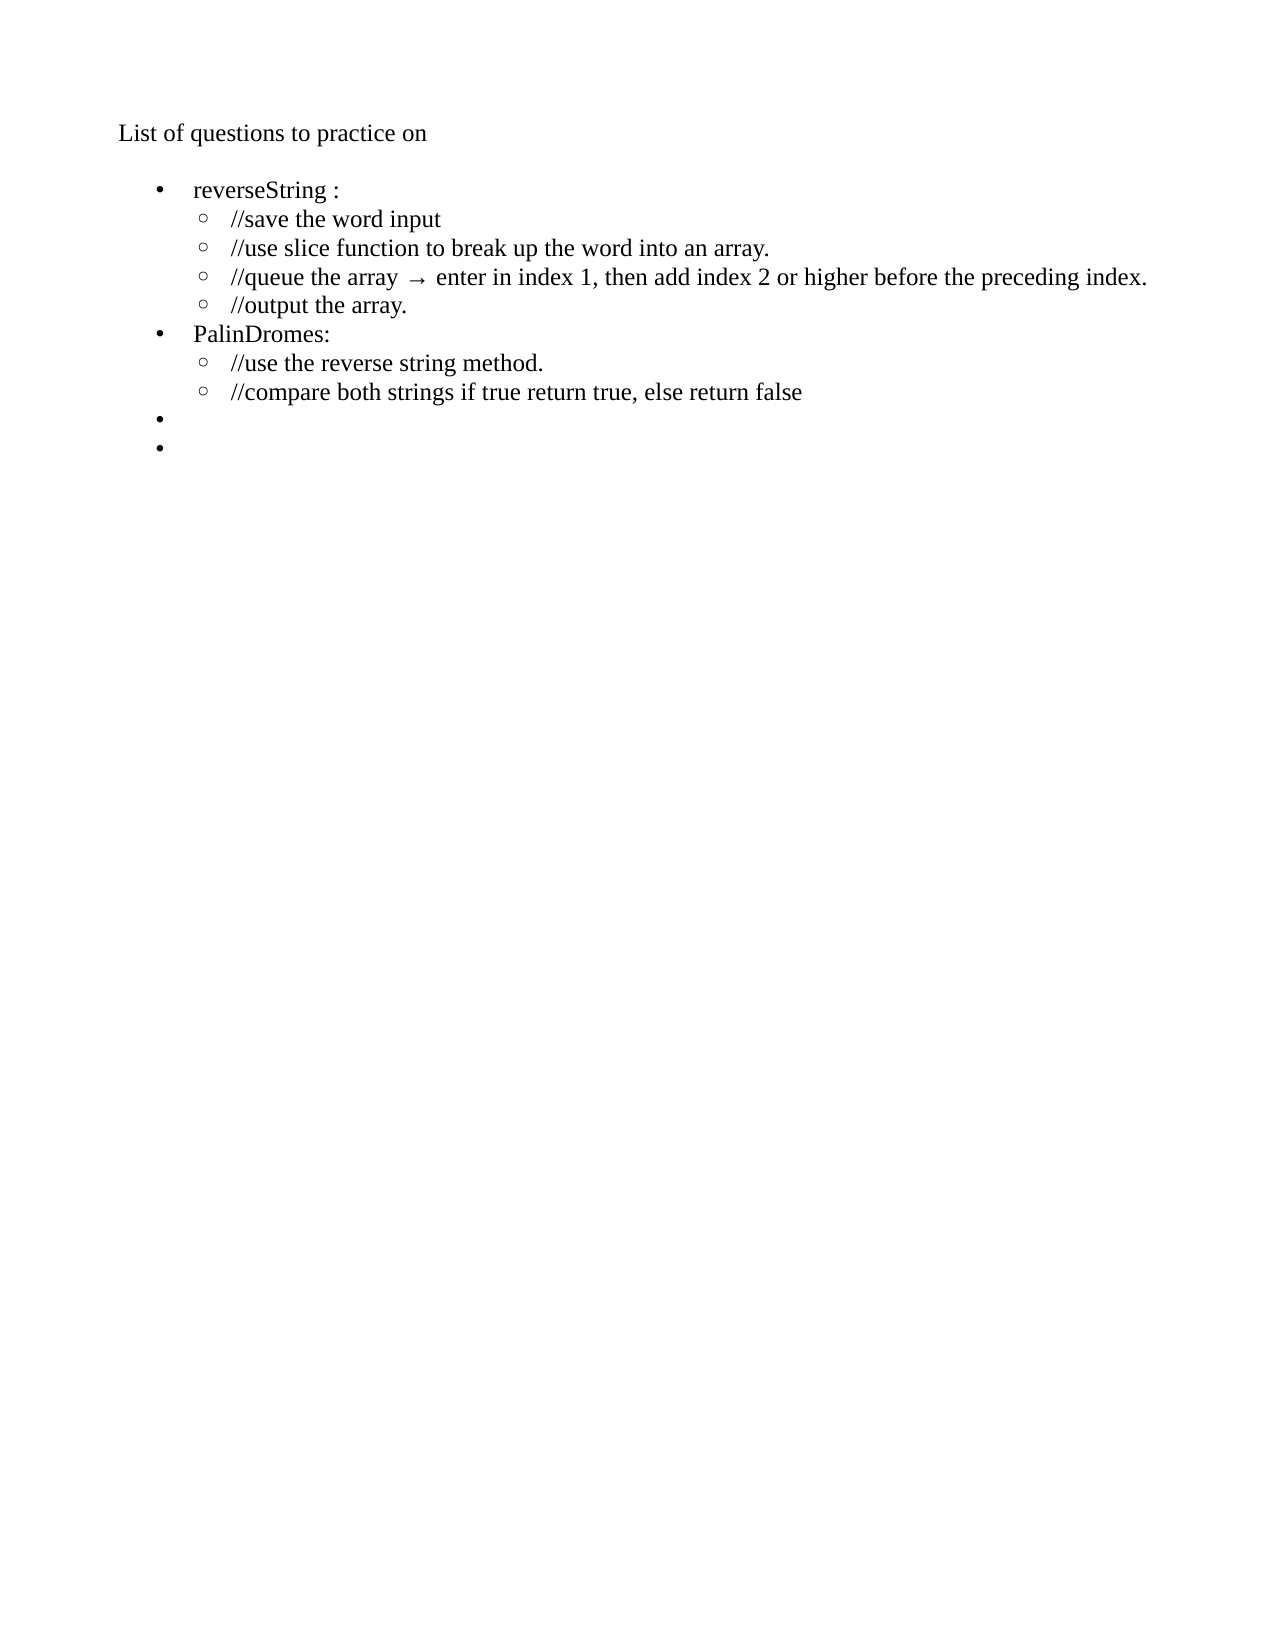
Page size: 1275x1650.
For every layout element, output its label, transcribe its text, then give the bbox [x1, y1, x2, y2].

text List of questions to practice on [118, 118, 1157, 147]
list //use slice function to break up the word into an array. [193, 233, 1157, 262]
list //save the word input [193, 204, 1157, 233]
list reverseString : [156, 176, 1157, 204]
list //use the reverse string method. [193, 348, 1157, 377]
list //output the array. [193, 291, 1157, 319]
list //queue the array → enter in index 1, then add index 2 or higher before the preceding index. [193, 262, 1157, 291]
list PalinDromes: [156, 319, 1157, 348]
list //compare both strings if true return true, else return false [193, 377, 1157, 406]
